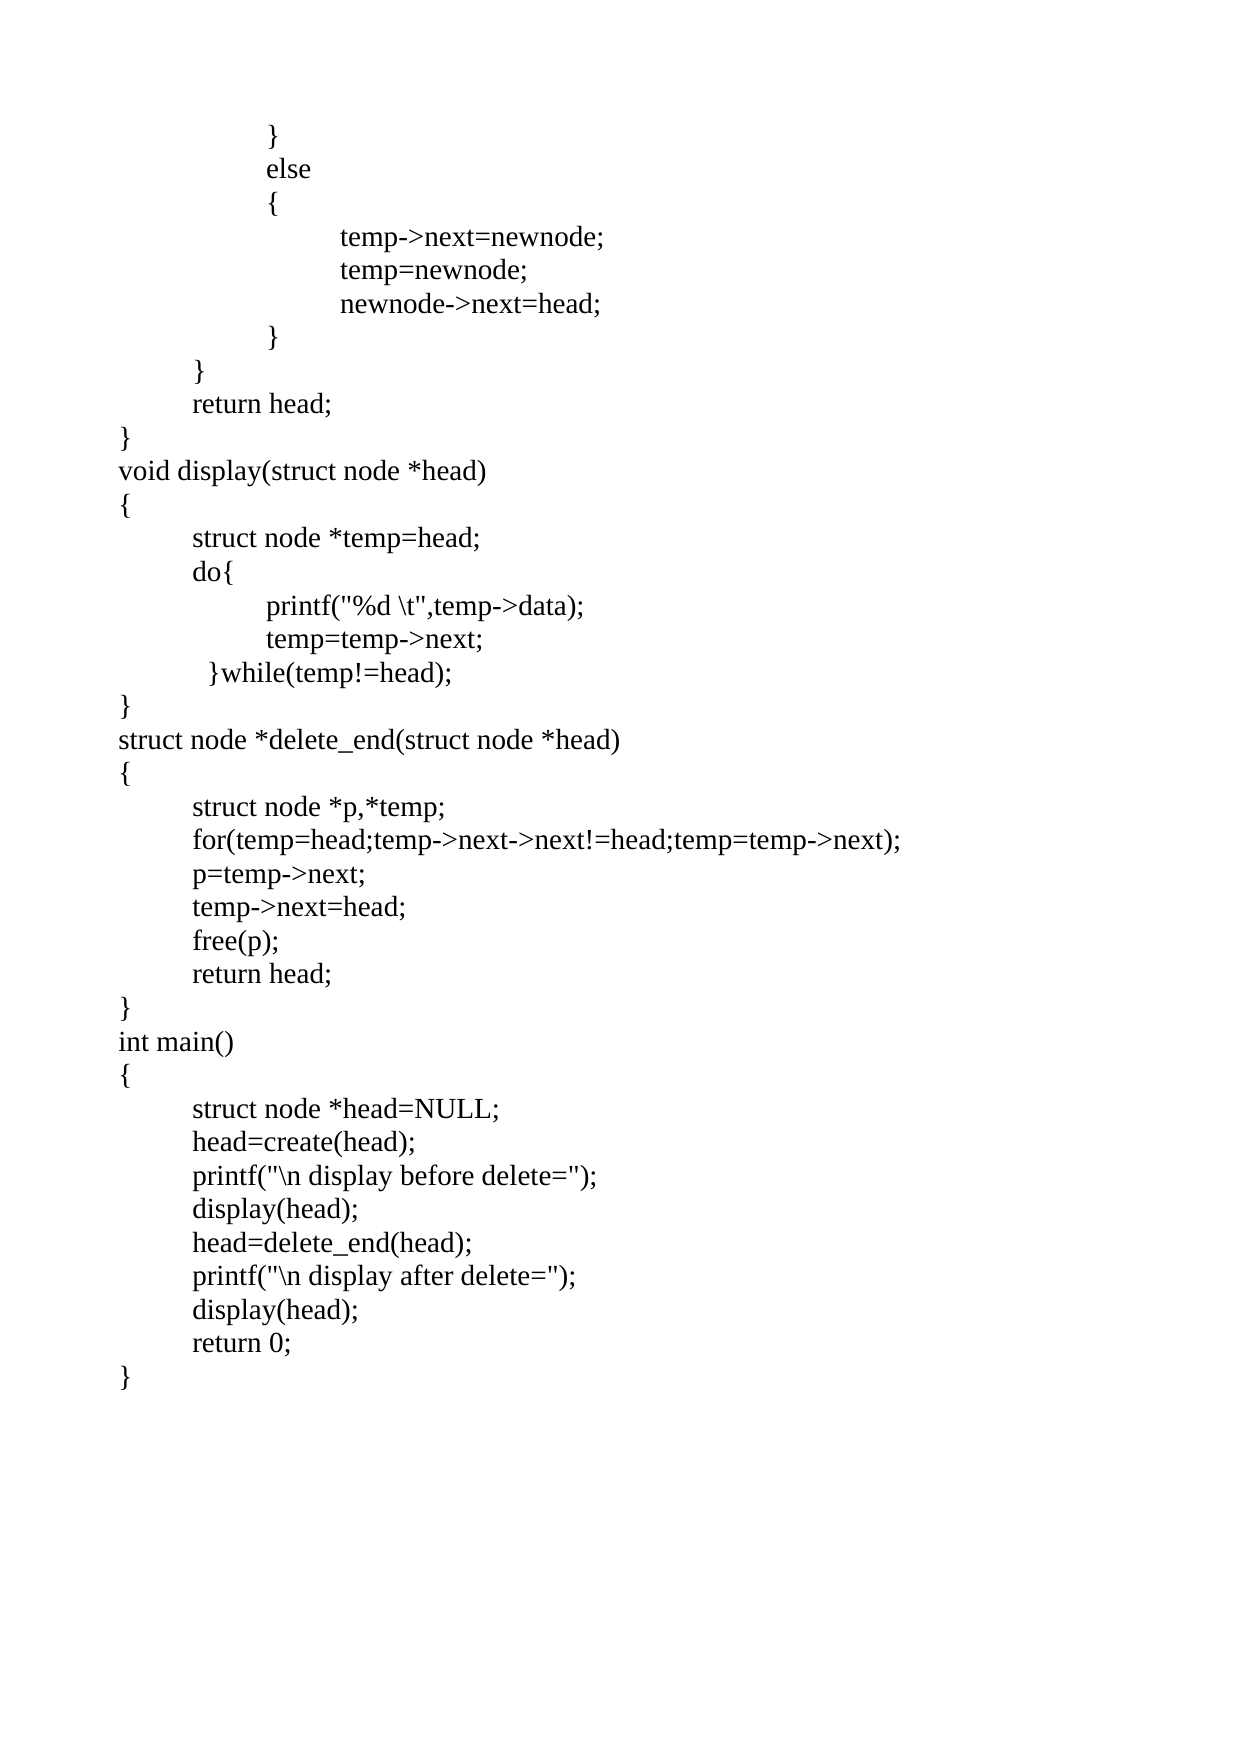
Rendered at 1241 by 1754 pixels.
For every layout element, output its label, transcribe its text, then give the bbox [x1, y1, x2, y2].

text temp=newnode; [118, 252, 1122, 286]
text for(temp=head;temp->next->next!=head;temp=temp->next); [118, 822, 1122, 856]
text } [118, 420, 1122, 453]
text else [118, 152, 1122, 185]
text { [118, 755, 1122, 789]
text printf("%d \t",temp->data); [118, 588, 1122, 621]
text p=temp->next; [118, 856, 1122, 889]
text temp=temp->next; [118, 621, 1122, 655]
text head=delete_end(head); [118, 1225, 1122, 1258]
text display(head); [118, 1191, 1122, 1225]
text display(head); [118, 1292, 1122, 1326]
text printf("\n display after delete="); [118, 1258, 1122, 1292]
text head=create(head); [118, 1124, 1122, 1158]
text return 0; [118, 1326, 1122, 1359]
text } [118, 688, 1122, 722]
text { [118, 487, 1122, 521]
text } [118, 990, 1122, 1024]
text } [118, 1359, 1122, 1393]
text return head; [118, 386, 1122, 420]
text { [118, 1057, 1122, 1091]
text temp->next=newnode; [118, 219, 1122, 252]
text { [118, 185, 1122, 219]
text free(p); [118, 923, 1122, 957]
text printf("\n display before delete="); [118, 1158, 1122, 1191]
text struct node *temp=head; [118, 521, 1122, 554]
text return head; [118, 957, 1122, 990]
text int main() [118, 1024, 1122, 1057]
text } [118, 319, 1122, 353]
text newnode->next=head; [118, 286, 1122, 319]
text struct node *head=NULL; [118, 1091, 1122, 1124]
text } [118, 353, 1122, 386]
text } [118, 118, 1122, 152]
text }while(temp!=head); [118, 655, 1122, 688]
text struct node *delete_end(struct node *head) [118, 722, 1122, 755]
text temp->next=head; [118, 889, 1122, 923]
text struct node *p,*temp; [118, 789, 1122, 822]
text do{ [118, 554, 1122, 588]
text void display(struct node *head) [118, 453, 1122, 487]
